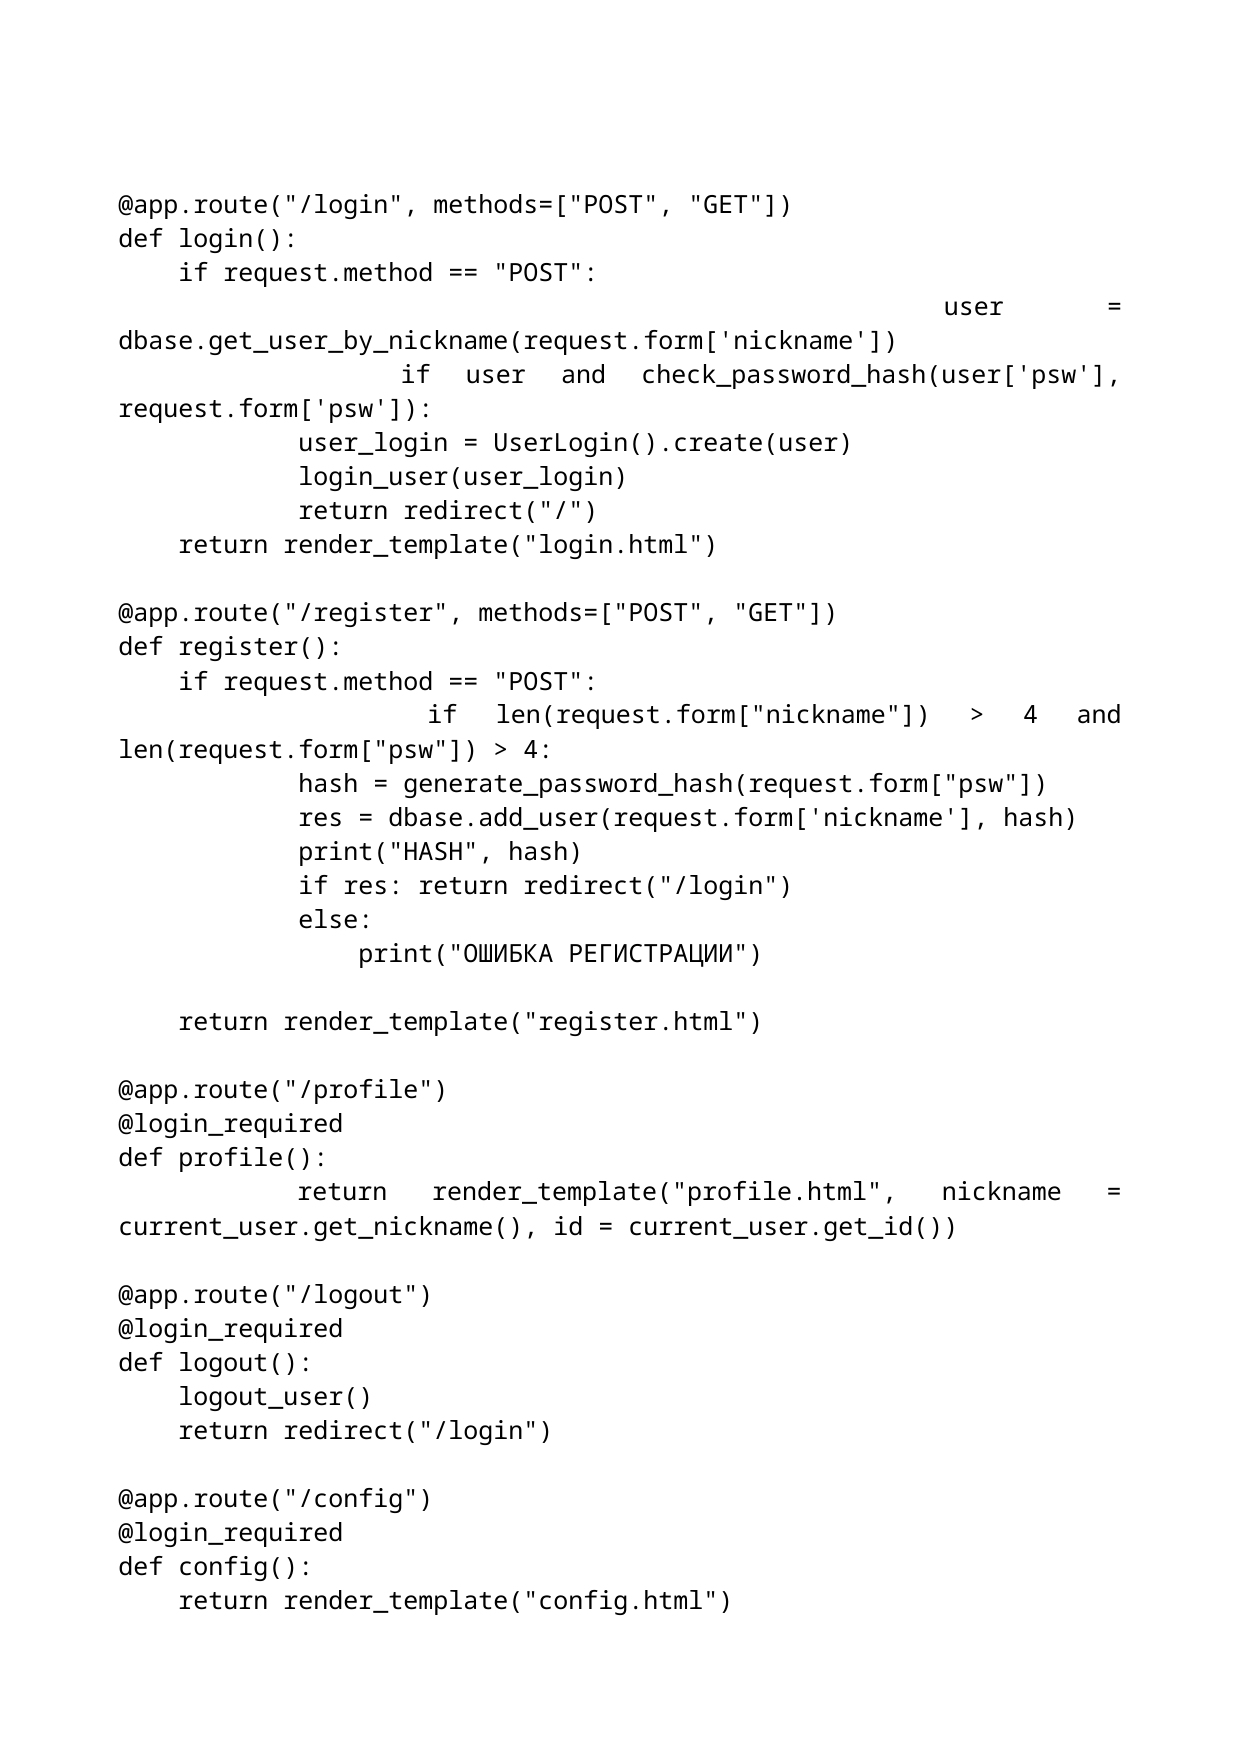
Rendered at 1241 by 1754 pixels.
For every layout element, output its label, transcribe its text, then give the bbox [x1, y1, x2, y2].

text @app.route("/profile") [118, 1072, 1122, 1106]
text return redirect("/") [118, 493, 1122, 527]
text user_login = UserLogin().create(user) [118, 425, 1122, 459]
text user = dbase.get_user_by_nickname(request.form['nickname']) [118, 288, 1122, 357]
text if user and check_password_hash(user['psw'], request.form['psw']): [118, 357, 1122, 425]
text return redirect("/login") [118, 1412, 1122, 1447]
text def register(): [118, 629, 1122, 663]
text if request.method == "POST": [118, 663, 1122, 697]
text hash = generate_password_hash(request.form["psw"]) [118, 765, 1122, 799]
text return render_template("register.html") [118, 1004, 1122, 1038]
text else: [118, 902, 1122, 936]
text @login_required [118, 1515, 1122, 1549]
text if request.method == "POST": [118, 254, 1122, 288]
text def logout(): [118, 1344, 1122, 1378]
text @app.route("/config") [118, 1481, 1122, 1515]
text logout_user() [118, 1378, 1122, 1412]
text return render_template("login.html") [118, 527, 1122, 561]
text @app.route("/login", methods=["POST", "GET"]) [118, 186, 1122, 220]
text return render_template("config.html") [118, 1583, 1122, 1617]
text def profile(): [118, 1140, 1122, 1174]
text @app.route("/logout") [118, 1276, 1122, 1310]
text def login(): [118, 220, 1122, 254]
text return render_template("profile.html", nickname = current_user.get_nickname(), id = current_user.get_id()) [118, 1174, 1122, 1242]
text print("ОШИБКА РЕГИСТРАЦИИ") [118, 936, 1122, 970]
text @login_required [118, 1106, 1122, 1140]
text def config(): [118, 1549, 1122, 1583]
text @login_required [118, 1310, 1122, 1344]
text login_user(user_login) [118, 459, 1122, 493]
text if len(request.form["nickname"]) > 4 and len(request.form["psw"]) > 4: [118, 697, 1122, 765]
text res = dbase.add_user(request.form['nickname'], hash) [118, 799, 1122, 833]
text print("HASH", hash) [118, 833, 1122, 867]
text if res: return redirect("/login") [118, 867, 1122, 902]
text @app.route("/register", methods=["POST", "GET"]) [118, 595, 1122, 629]
